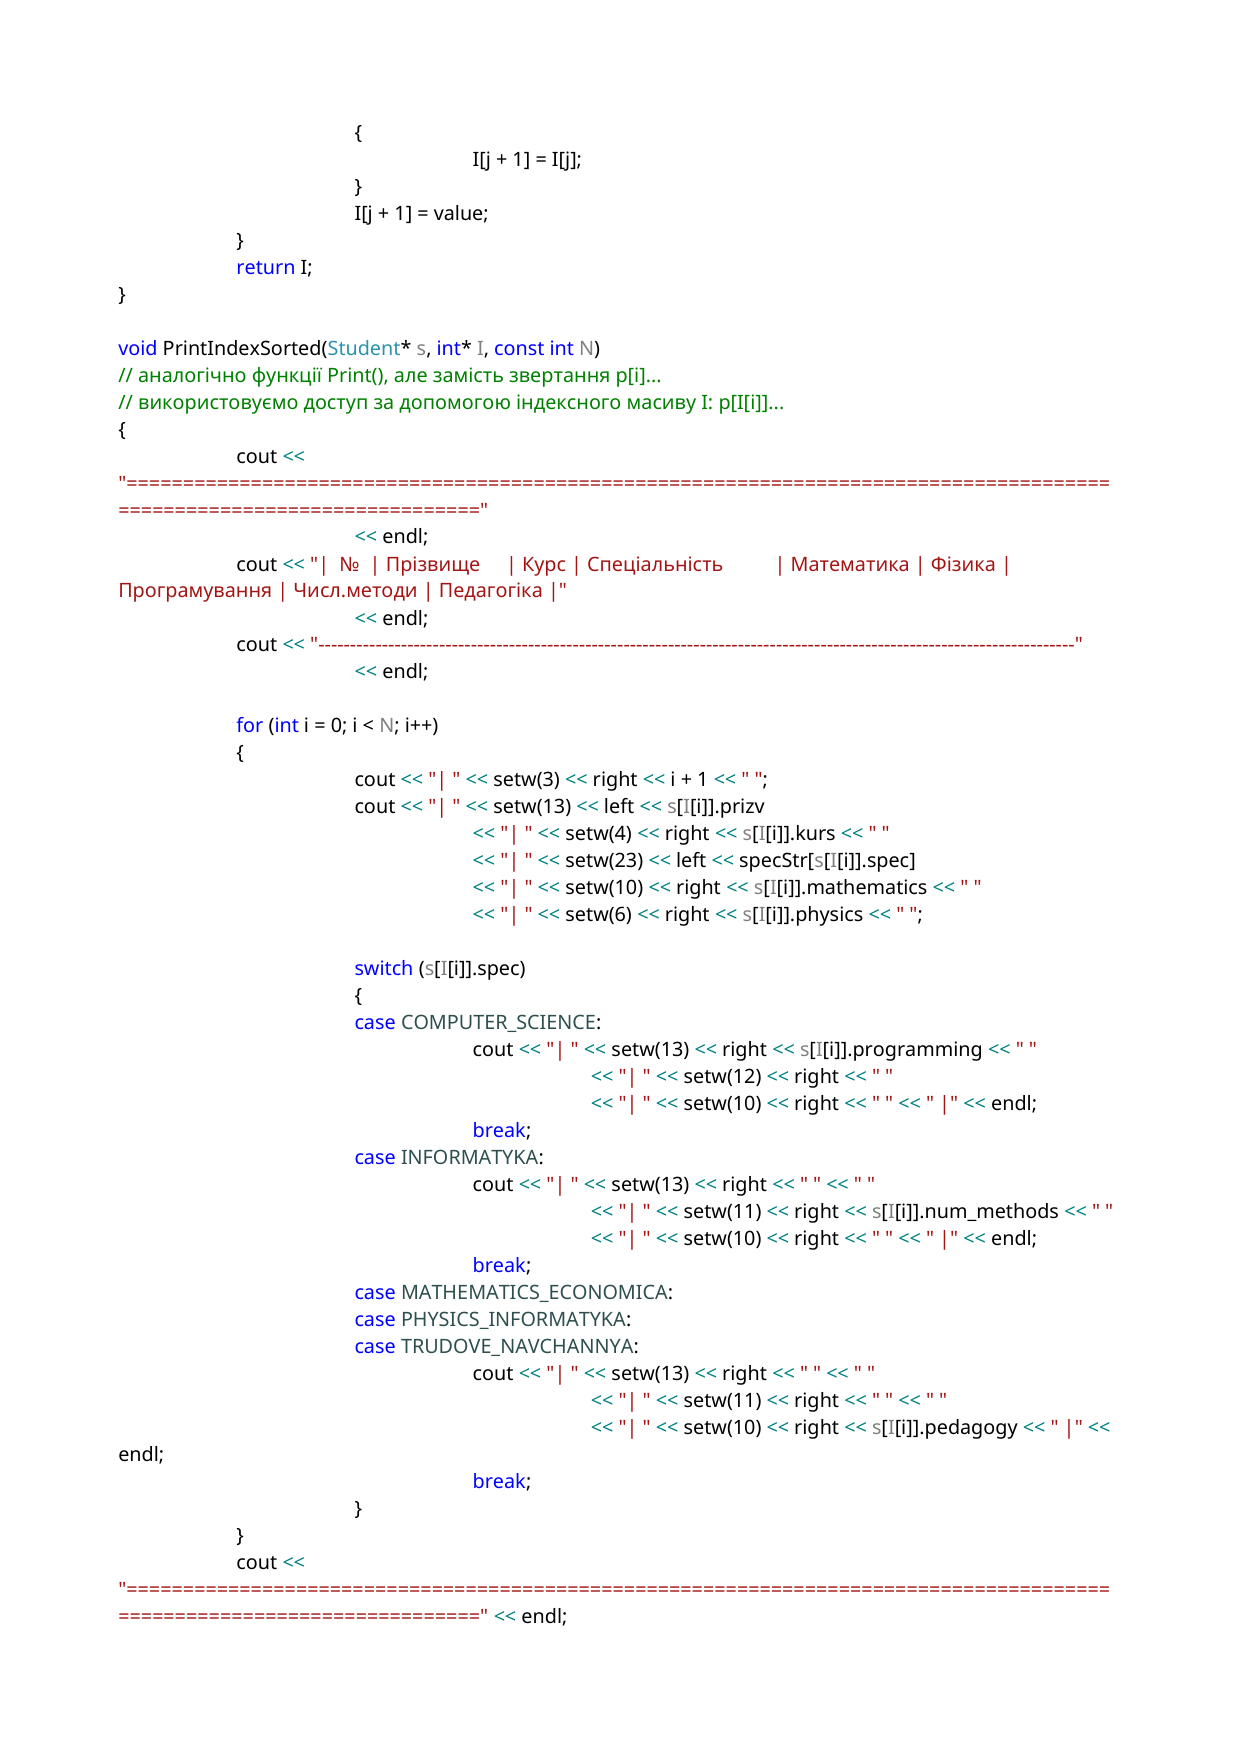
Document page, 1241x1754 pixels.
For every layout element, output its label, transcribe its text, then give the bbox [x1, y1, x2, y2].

text switch (s[I[i]].spec) [118, 954, 1122, 981]
text } [118, 280, 1122, 307]
text cout << "=======================================================================================================================" [118, 442, 1122, 523]
text << endl; [118, 523, 1122, 550]
text { [118, 739, 1122, 766]
text cout << "| " << setw(3) << right << i + 1 << " "; [118, 766, 1122, 793]
text case COMPUTER_SCIENCE: [118, 1008, 1122, 1035]
text << "| " << setw(23) << left << specStr[s[I[i]].spec] [118, 847, 1122, 873]
text << "| " << setw(11) << right << s[I[i]].num_methods << " " [118, 1197, 1122, 1224]
text break; [118, 1467, 1122, 1494]
text << "| " << setw(10) << right << " " << " |" << endl; [118, 1224, 1122, 1251]
text << "| " << setw(6) << right << s[I[i]].physics << " "; [118, 901, 1122, 927]
text << "| " << setw(11) << right << " " << " " [118, 1386, 1122, 1413]
text cout << "| " << setw(13) << right << " " << " " [118, 1359, 1122, 1386]
text << "| " << setw(10) << right << s[I[i]].mathematics << " " [118, 873, 1122, 901]
text return I; [118, 253, 1122, 280]
text cout << "| " << setw(13) << right << " " << " " [118, 1170, 1122, 1197]
text case INFORMATYKA: [118, 1143, 1122, 1170]
text void PrintIndexSorted(Student* s, int* I, const int N) [118, 334, 1122, 361]
text break; [118, 1116, 1122, 1143]
text { [118, 415, 1122, 442]
text cout << "| " << setw(13) << right << s[I[i]].programming << " " [118, 1035, 1122, 1062]
text // використовуємо доступ за допомогою індексного масиву І: p[I[i]]... [118, 388, 1122, 415]
text << endl; [118, 604, 1122, 631]
text for (int i = 0; i < N; i++) [118, 712, 1122, 739]
text } [118, 1494, 1122, 1521]
text } [118, 172, 1122, 199]
text << endl; [118, 658, 1122, 685]
text { [118, 118, 1122, 145]
text I[j + 1] = value; [118, 199, 1122, 226]
text << "| " << setw(4) << right << s[I[i]].kurs << " " [118, 819, 1122, 847]
text << "| " << setw(10) << right << " " << " |" << endl; [118, 1089, 1122, 1116]
text cout << "=======================================================================================================================" << endl; [118, 1548, 1122, 1629]
text cout << "-----------------------------------------------------------------------------------------------------------------------" [118, 631, 1122, 658]
text << "| " << setw(10) << right << s[I[i]].pedagogy << " |" << endl; [118, 1413, 1122, 1467]
text } [118, 1521, 1122, 1548]
text cout << "| № | Прізвище | Курс | Спеціальність | Математика | Фізика | Програмування | Числ.методи | Педагогіка |" [118, 550, 1122, 604]
text case MATHEMATICS_ECONOMICA: [118, 1278, 1122, 1305]
text << "| " << setw(12) << right << " " [118, 1062, 1122, 1089]
text { [118, 981, 1122, 1008]
text cout << "| " << setw(13) << left << s[I[i]].prizv [118, 793, 1122, 819]
text case TRUDOVE_NAVCHANNYA: [118, 1332, 1122, 1359]
text case PHYSICS_INFORMATYKA: [118, 1305, 1122, 1332]
text break; [118, 1251, 1122, 1278]
text // аналогічно функції Print(), але замість звертання p[i]... [118, 361, 1122, 388]
text I[j + 1] = I[j]; [118, 145, 1122, 172]
text } [118, 226, 1122, 253]
